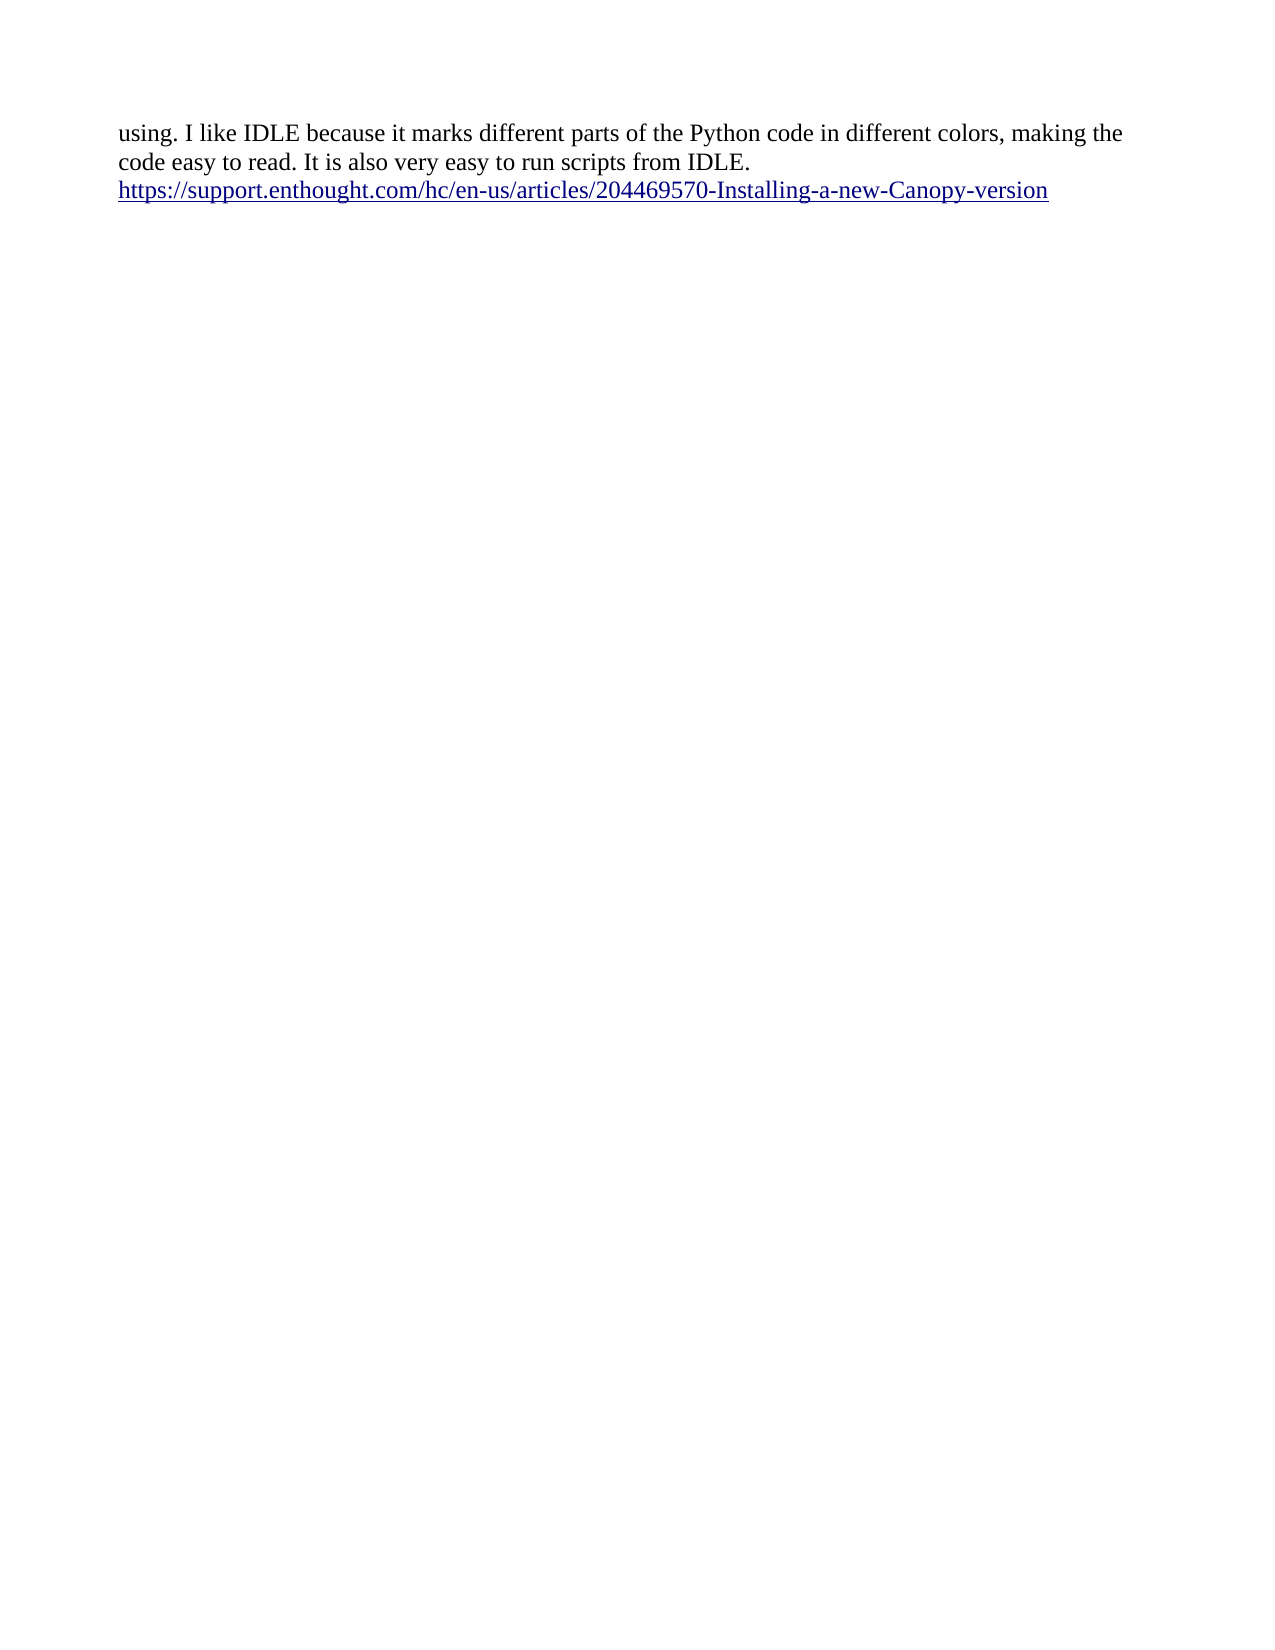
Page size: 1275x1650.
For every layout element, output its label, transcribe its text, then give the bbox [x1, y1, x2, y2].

text https://support.enthought.com/hc/en-us/articles/204469570-Installing-a-new-Canopy-version [118, 176, 1157, 204]
text using. I like IDLE because it marks different parts of the Python code in different colors, making the code easy to read. It is also very easy to run scripts from IDLE. [118, 118, 1157, 176]
